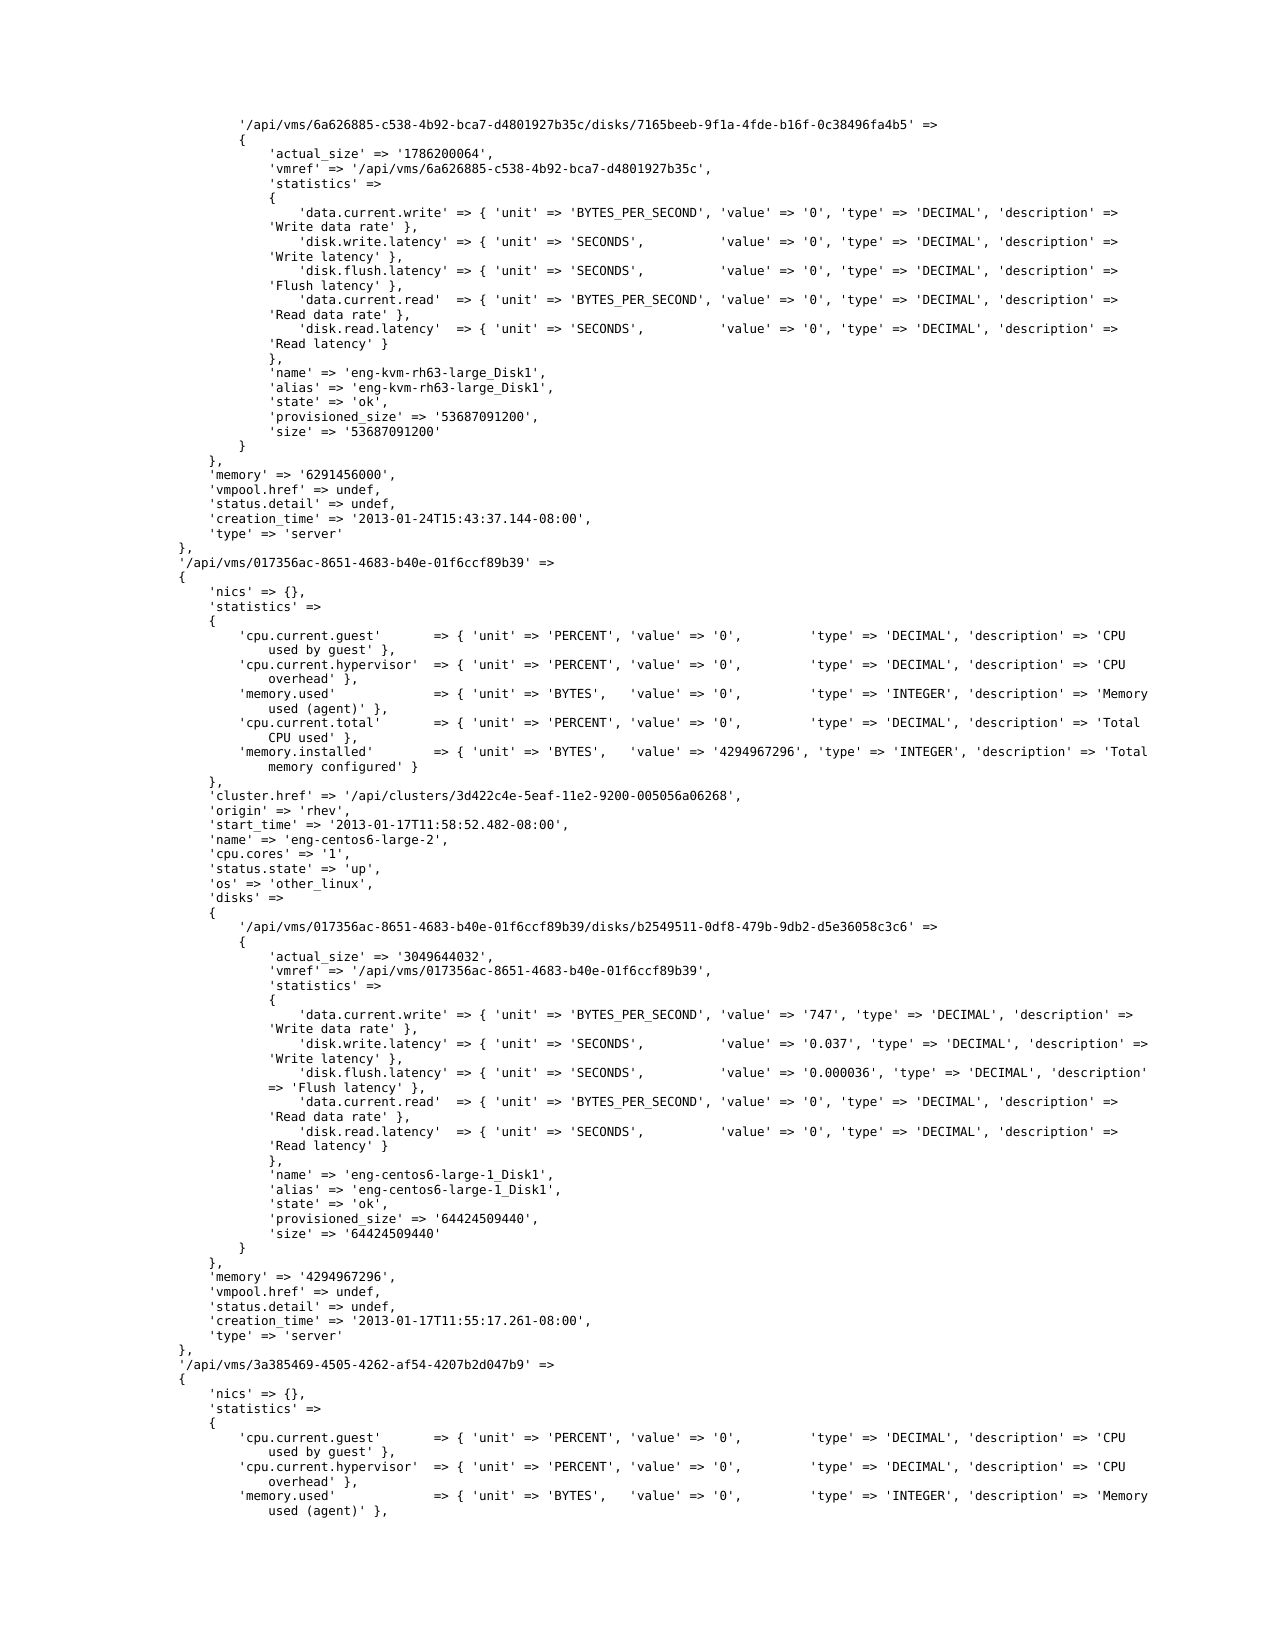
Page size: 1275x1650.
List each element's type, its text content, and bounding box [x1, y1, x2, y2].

text 'memory.used' => { 'unit' => 'BYTES', 'value' => '0', 'type' => 'INTEGER', 'description' => 'Memory used (agent)' }, [118, 1489, 1157, 1518]
text 'disk.write.latency' => { 'unit' => 'SECONDS', 'value' => '0.037', 'type' => 'DECIMAL', 'description' => 'Write latency' }, [118, 1037, 1157, 1066]
text 'disk.read.latency' => { 'unit' => 'SECONDS', 'value' => '0', 'type' => 'DECIMAL', 'description' => 'Read latency' } [118, 322, 1157, 351]
text { [118, 133, 1157, 147]
text 'cluster.href' => '/api/clusters/3d422c4e-5eaf-11e2-9200-005056a06268', [118, 789, 1157, 803]
text 'start_time' => '2013-01-17T11:58:52.482-08:00', [118, 818, 1157, 833]
text 'statistics' => [118, 176, 1157, 191]
text 'nics' => {}, [118, 585, 1157, 599]
text }, [118, 351, 1157, 366]
text { [118, 993, 1157, 1008]
text 'disk.write.latency' => { 'unit' => 'SECONDS', 'value' => '0', 'type' => 'DECIMAL', 'description' => 'Write latency' }, [118, 235, 1157, 264]
text 'actual_size' => '3049644032', [118, 949, 1157, 964]
text 'status.detail' => undef, [118, 1299, 1157, 1314]
text 'name' => 'eng-centos6-large-2', [118, 833, 1157, 847]
text { [118, 1416, 1157, 1431]
text 'memory.used' => { 'unit' => 'BYTES', 'value' => '0', 'type' => 'INTEGER', 'description' => 'Memory used (agent)' }, [118, 687, 1157, 716]
text }, [118, 1153, 1157, 1168]
text 'creation_time' => '2013-01-17T11:55:17.261-08:00', [118, 1314, 1157, 1328]
text 'vmref' => '/api/vms/6a626885-c538-4b92-bca7-d4801927b35c', [118, 162, 1157, 176]
text 'provisioned_size' => '53687091200', [118, 410, 1157, 424]
text 'status.state' => 'up', [118, 862, 1157, 876]
text 'statistics' => [118, 1401, 1157, 1416]
text 'data.current.write' => { 'unit' => 'BYTES_PER_SECOND', 'value' => '0', 'type' => 'DECIMAL', 'description' => 'Write data rate' }, [118, 206, 1157, 235]
text 'alias' => 'eng-centos6-large-1_Disk1', [118, 1183, 1157, 1197]
text 'size' => '64424509440' [118, 1226, 1157, 1241]
text } [118, 439, 1157, 453]
text 'data.current.write' => { 'unit' => 'BYTES_PER_SECOND', 'value' => '747', 'type' => 'DECIMAL', 'description' => 'Write data rate' }, [118, 1008, 1157, 1037]
text { [118, 935, 1157, 949]
text 'data.current.read' => { 'unit' => 'BYTES_PER_SECOND', 'value' => '0', 'type' => 'DECIMAL', 'description' => 'Read data rate' }, [118, 293, 1157, 322]
text 'origin' => 'rhev', [118, 803, 1157, 818]
text '/api/vms/017356ac-8651-4683-b40e-01f6ccf89b39/disks/b2549511-0df8-479b-9db2-d5e36058c3c6' => [118, 920, 1157, 935]
text 'os' => 'other_linux', [118, 876, 1157, 891]
text }, [118, 1256, 1157, 1270]
text }, [118, 1343, 1157, 1358]
text { [118, 570, 1157, 585]
text 'name' => 'eng-centos6-large-1_Disk1', [118, 1168, 1157, 1183]
text }, [118, 453, 1157, 468]
text 'memory' => '4294967296', [118, 1270, 1157, 1285]
text 'disk.flush.latency' => { 'unit' => 'SECONDS', 'value' => '0.000036', 'type' => 'DECIMAL', 'description' => 'Flush latency' }, [118, 1066, 1157, 1095]
text 'actual_size' => '1786200064', [118, 147, 1157, 162]
text } [118, 1241, 1157, 1256]
text 'cpu.current.hypervisor' => { 'unit' => 'PERCENT', 'value' => '0', 'type' => 'DECIMAL', 'description' => 'CPU overhead' }, [118, 1460, 1157, 1489]
text 'data.current.read' => { 'unit' => 'BYTES_PER_SECOND', 'value' => '0', 'type' => 'DECIMAL', 'description' => 'Read data rate' }, [118, 1095, 1157, 1124]
text { [118, 906, 1157, 920]
text 'disks' => [118, 891, 1157, 906]
text '/api/vms/6a626885-c538-4b92-bca7-d4801927b35c/disks/7165beeb-9f1a-4fde-b16f-0c38496fa4b5' => [118, 118, 1157, 133]
text 'disk.read.latency' => { 'unit' => 'SECONDS', 'value' => '0', 'type' => 'DECIMAL', 'description' => 'Read latency' } [118, 1124, 1157, 1153]
text 'type' => 'server' [118, 1328, 1157, 1343]
text 'cpu.current.guest' => { 'unit' => 'PERCENT', 'value' => '0', 'type' => 'DECIMAL', 'description' => 'CPU used by guest' }, [118, 1431, 1157, 1460]
text 'state' => 'ok', [118, 395, 1157, 410]
text 'provisioned_size' => '64424509440', [118, 1212, 1157, 1226]
text '/api/vms/3a385469-4505-4262-af54-4207b2d047b9' => [118, 1358, 1157, 1372]
text { [118, 191, 1157, 206]
text 'cpu.current.total' => { 'unit' => 'PERCENT', 'value' => '0', 'type' => 'DECIMAL', 'description' => 'Total CPU used' }, [118, 716, 1157, 745]
text 'type' => 'server' [118, 526, 1157, 541]
text 'creation_time' => '2013-01-24T15:43:37.144-08:00', [118, 512, 1157, 526]
text 'vmref' => '/api/vms/017356ac-8651-4683-b40e-01f6ccf89b39', [118, 964, 1157, 978]
text 'statistics' => [118, 978, 1157, 993]
text 'memory.installed' => { 'unit' => 'BYTES', 'value' => '4294967296', 'type' => 'INTEGER', 'description' => 'Total memory configured' } [118, 745, 1157, 774]
text }, [118, 541, 1157, 556]
text 'state' => 'ok', [118, 1197, 1157, 1212]
text 'cpu.current.guest' => { 'unit' => 'PERCENT', 'value' => '0', 'type' => 'DECIMAL', 'description' => 'CPU used by guest' }, [118, 628, 1157, 658]
text 'vmpool.href' => undef, [118, 1285, 1157, 1299]
text 'disk.flush.latency' => { 'unit' => 'SECONDS', 'value' => '0', 'type' => 'DECIMAL', 'description' => 'Flush latency' }, [118, 264, 1157, 293]
text 'statistics' => [118, 599, 1157, 614]
text 'nics' => {}, [118, 1387, 1157, 1401]
text { [118, 614, 1157, 628]
text 'name' => 'eng-kvm-rh63-large_Disk1', [118, 366, 1157, 381]
text 'memory' => '6291456000', [118, 468, 1157, 483]
text 'vmpool.href' => undef, [118, 483, 1157, 497]
text 'status.detail' => undef, [118, 497, 1157, 512]
text 'cpu.current.hypervisor' => { 'unit' => 'PERCENT', 'value' => '0', 'type' => 'DECIMAL', 'description' => 'CPU overhead' }, [118, 658, 1157, 687]
text { [118, 1372, 1157, 1387]
text 'alias' => 'eng-kvm-rh63-large_Disk1', [118, 381, 1157, 395]
text 'cpu.cores' => '1', [118, 847, 1157, 862]
text 'size' => '53687091200' [118, 424, 1157, 439]
text }, [118, 774, 1157, 789]
text '/api/vms/017356ac-8651-4683-b40e-01f6ccf89b39' => [118, 556, 1157, 570]
